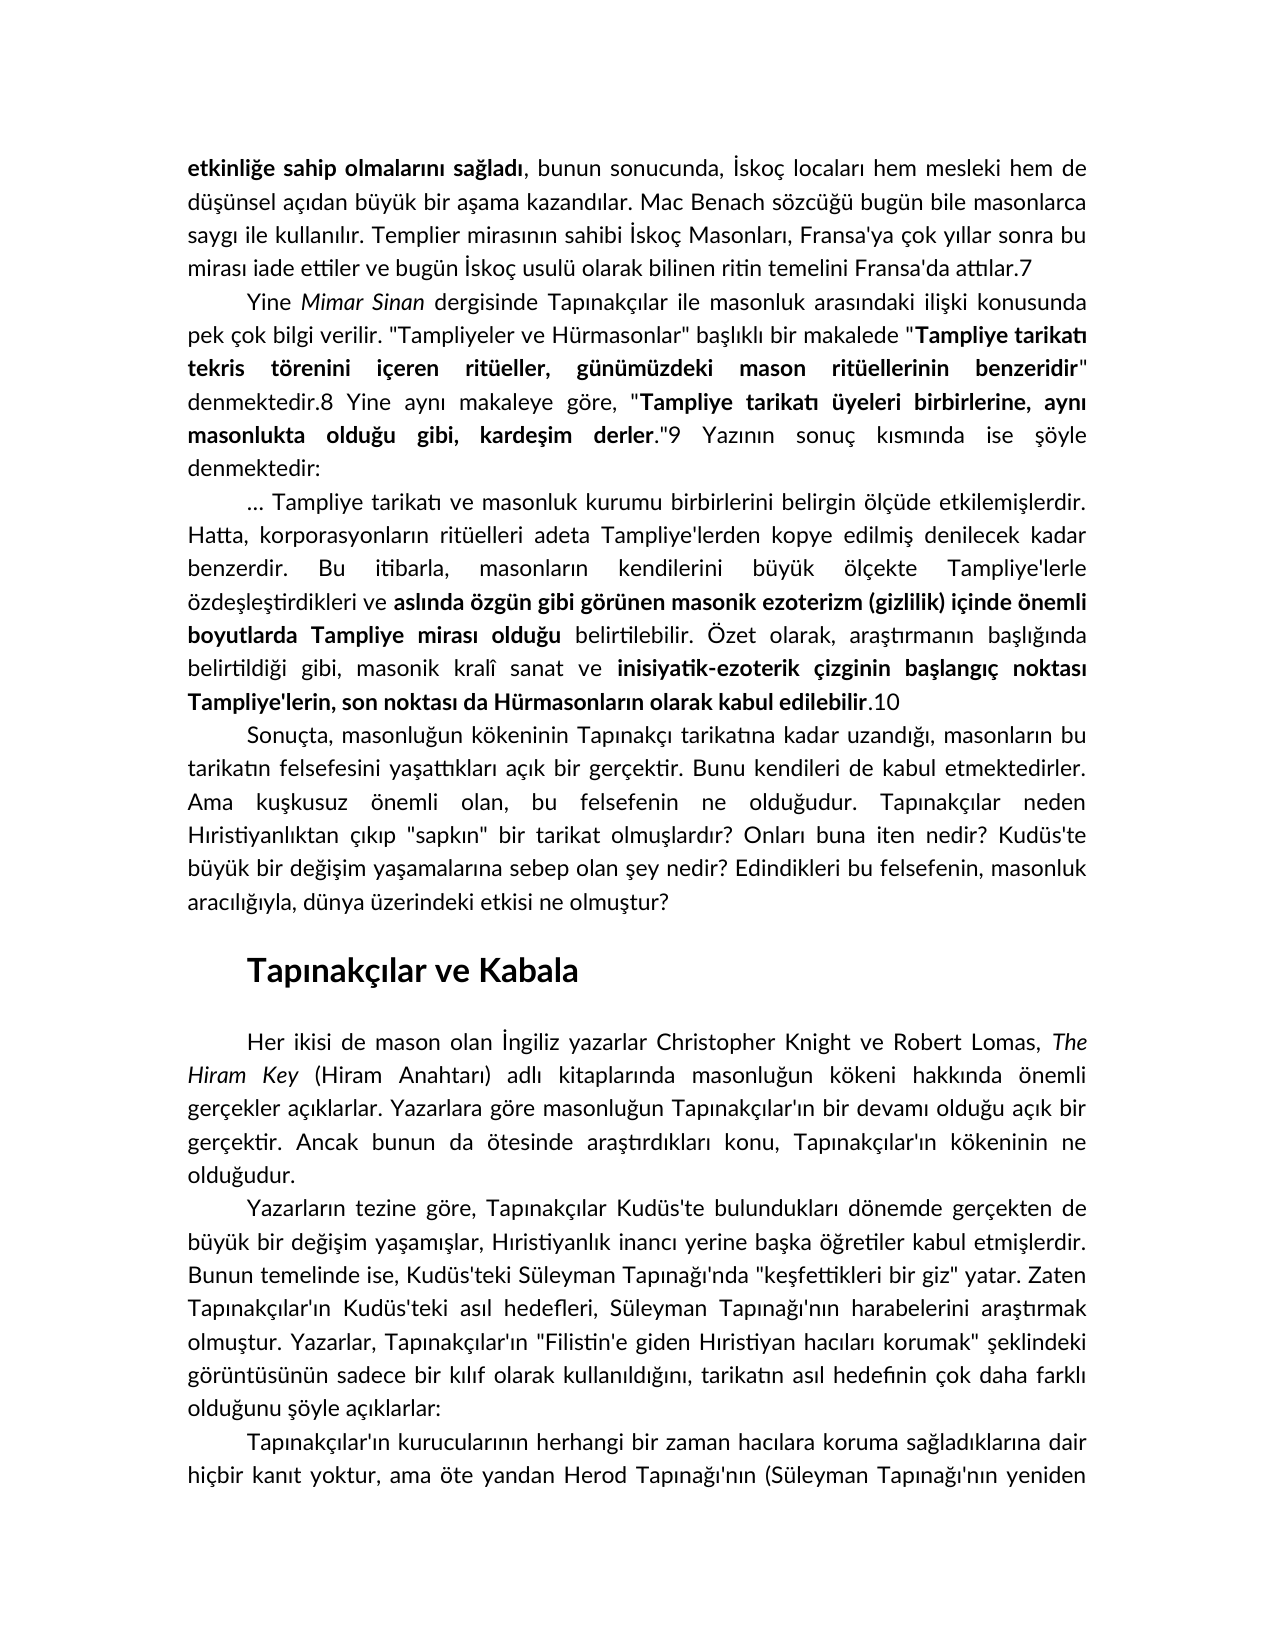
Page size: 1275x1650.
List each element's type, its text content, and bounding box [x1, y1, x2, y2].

text Tapınakçılar'ın kurucularının herhangi bir zaman hacılara koruma sağladıklarına dair hiçbir kanıt yoktur, ama öte yandan Herod Tapınağı'nın (Süleyman Tapınağı'nın yeniden [187, 1423, 1087, 1490]
text Yazarların tezine göre, Tapınakçılar Kudüs'te bulundukları dönemde gerçekten de büyük bir değişim yaşamışlar, Hıristiyanlık inancı yerine başka öğretiler kabul etmişlerdir. Bunun temelinde ise, Kudüs'teki Süleyman Tapınağı'nda "keşfettikleri bir giz" yatar. Zaten Tapınakçılar'ın Kudüs'teki asıl hedefleri, Süleyman Tapınağı'nın harabelerini araştırmak olmuştur. Yazarlar, Tapınakçılar'ın "Filistin'e giden Hıristiyan hacıları korumak" şeklindeki görüntüsünün sadece bir kılıf olarak kullanıldığını, tarikatın asıl hedefinin çok daha farklı olduğunu şöyle açıklarlar: [187, 1190, 1087, 1423]
text etkinliğe sahip olmalarını sağladı, bunun sonucunda, İskoç locaları hem mesleki hem de düşünsel açıdan büyük bir aşama kazandılar. Mac Benach sözcüğü bugün bile masonlarca saygı ile kullanılır. Templier mirasının sahibi İskoç Masonları, Fransa'ya çok yıllar sonra bu mirası iade ettiler ve bugün İskoç usulü olarak bilinen ritin temelini Fransa'da attılar.7 [187, 150, 1087, 283]
text Sonuçta, masonluğun kökeninin Tapınakçı tarikatına kadar uzandığı, masonların bu tarikatın felsefesini yaşattıkları açık bir gerçektir. Bunu kendileri de kabul etmektedirler. Ama kuşkusuz önemli olan, bu felsefenin ne olduğudur. Tapınakçılar neden Hıristiyanlıktan çıkıp "sapkın" bir tarikat olmuşlardır? Onları buna iten nedir? Kudüs'te büyük bir değişim yaşamalarına sebep olan şey nedir? Edindikleri bu felsefenin, masonluk aracılığıyla, dünya üzerindeki etkisi ne olmuştur? [187, 717, 1087, 917]
text Yine Mimar Sinan dergisinde Tapınakçılar ile masonluk arasındaki ilişki konusunda pek çok bilgi verilir. "Tampliyeler ve Hürmasonlar" başlıklı bir makalede "Tampliye tarikatı tekris törenini içeren ritüeller, günümüzdeki mason ritüellerinin benzeridir" denmektedir.8 Yine aynı makaleye göre, "Tampliye tarikatı üyeleri birbirlerine, aynı masonlukta olduğu gibi, kardeşim derler."9 Yazının sonuç kısmında ise şöyle denmektedir: [187, 283, 1087, 483]
text Tapınakçılar ve Kabala [187, 950, 1087, 990]
text Her ikisi de mason olan İngiliz yazarlar Christopher Knight ve Robert Lomas, The Hiram Key (Hiram Anahtarı) adlı kitaplarında masonluğun kökeni hakkında önemli gerçekler açıklarlar. Yazarlara göre masonluğun Tapınakçılar'ın bir devamı olduğu açık bir gerçektir. Ancak bunun da ötesinde araştırdıkları konu, Tapınakçılar'ın kökeninin ne olduğudur. [187, 1023, 1087, 1190]
text … Tampliye tarikatı ve masonluk kurumu birbirlerini belirgin ölçüde etkilemişlerdir. Hatta, korporasyonların ritüelleri adeta Tampliye'lerden kopye edilmiş denilecek kadar benzerdir. Bu itibarla, masonların kendilerini büyük ölçekte Tampliye'lerle özdeşleştirdikleri ve aslında özgün gibi görünen masonik ezoterizm (gizlilik) içinde önemli boyutlarda Tampliye mirası olduğu belirtilebilir. Özet olarak, araştırmanın başlığında belirtildiği gibi, masonik kralî sanat ve inisiyatik-ezoterik çizginin başlangıç noktası Tampliye'lerin, son noktası da Hürmasonların olarak kabul edilebilir.10 [187, 483, 1087, 717]
